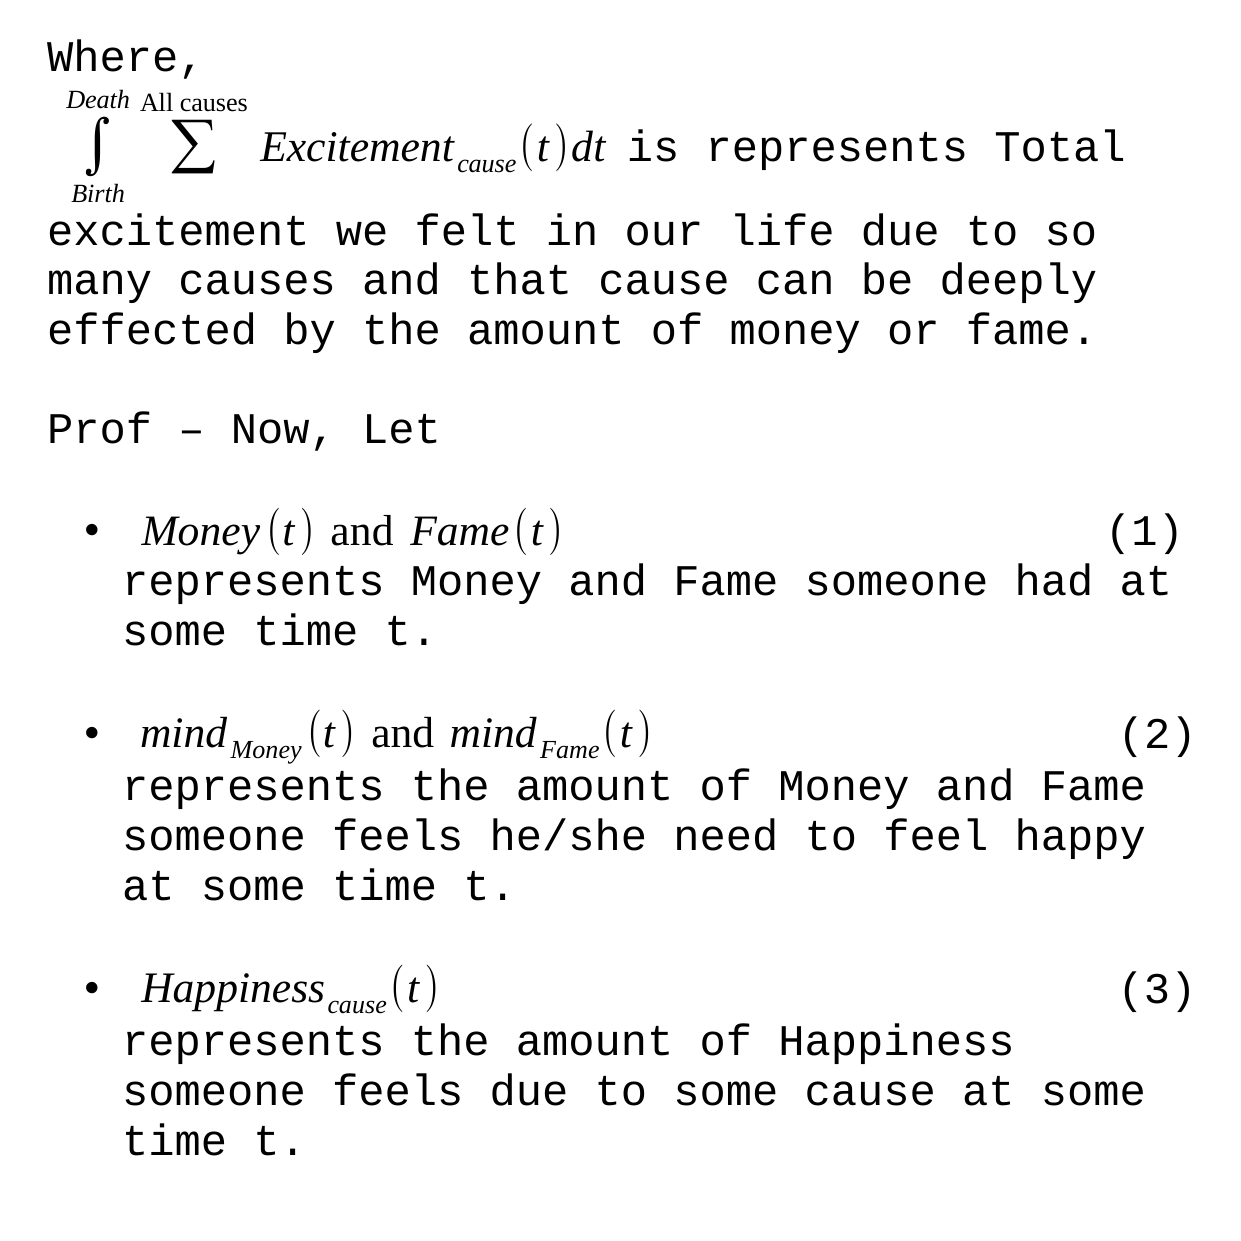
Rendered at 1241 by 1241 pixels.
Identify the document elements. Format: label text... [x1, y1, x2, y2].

list (1) [84, 506, 1198, 559]
list (3) [84, 963, 1198, 1019]
text is represents Total excitement we felt in our life due to so many causes and that cause can be deeply effected by the amount of money or fame. [47, 85, 1198, 357]
text Where, [47, 35, 1198, 85]
list represents the amount of Happiness someone feels due to some cause at some time t. [84, 1019, 1198, 1168]
text Prof – Now, Let [47, 407, 1198, 456]
list represents the amount of Money and Fame someone feels he/she need to feel happy at some time t. [84, 764, 1198, 913]
list represents Money and Fame someone had at some time t. [84, 559, 1198, 658]
list (2) [84, 708, 1198, 764]
